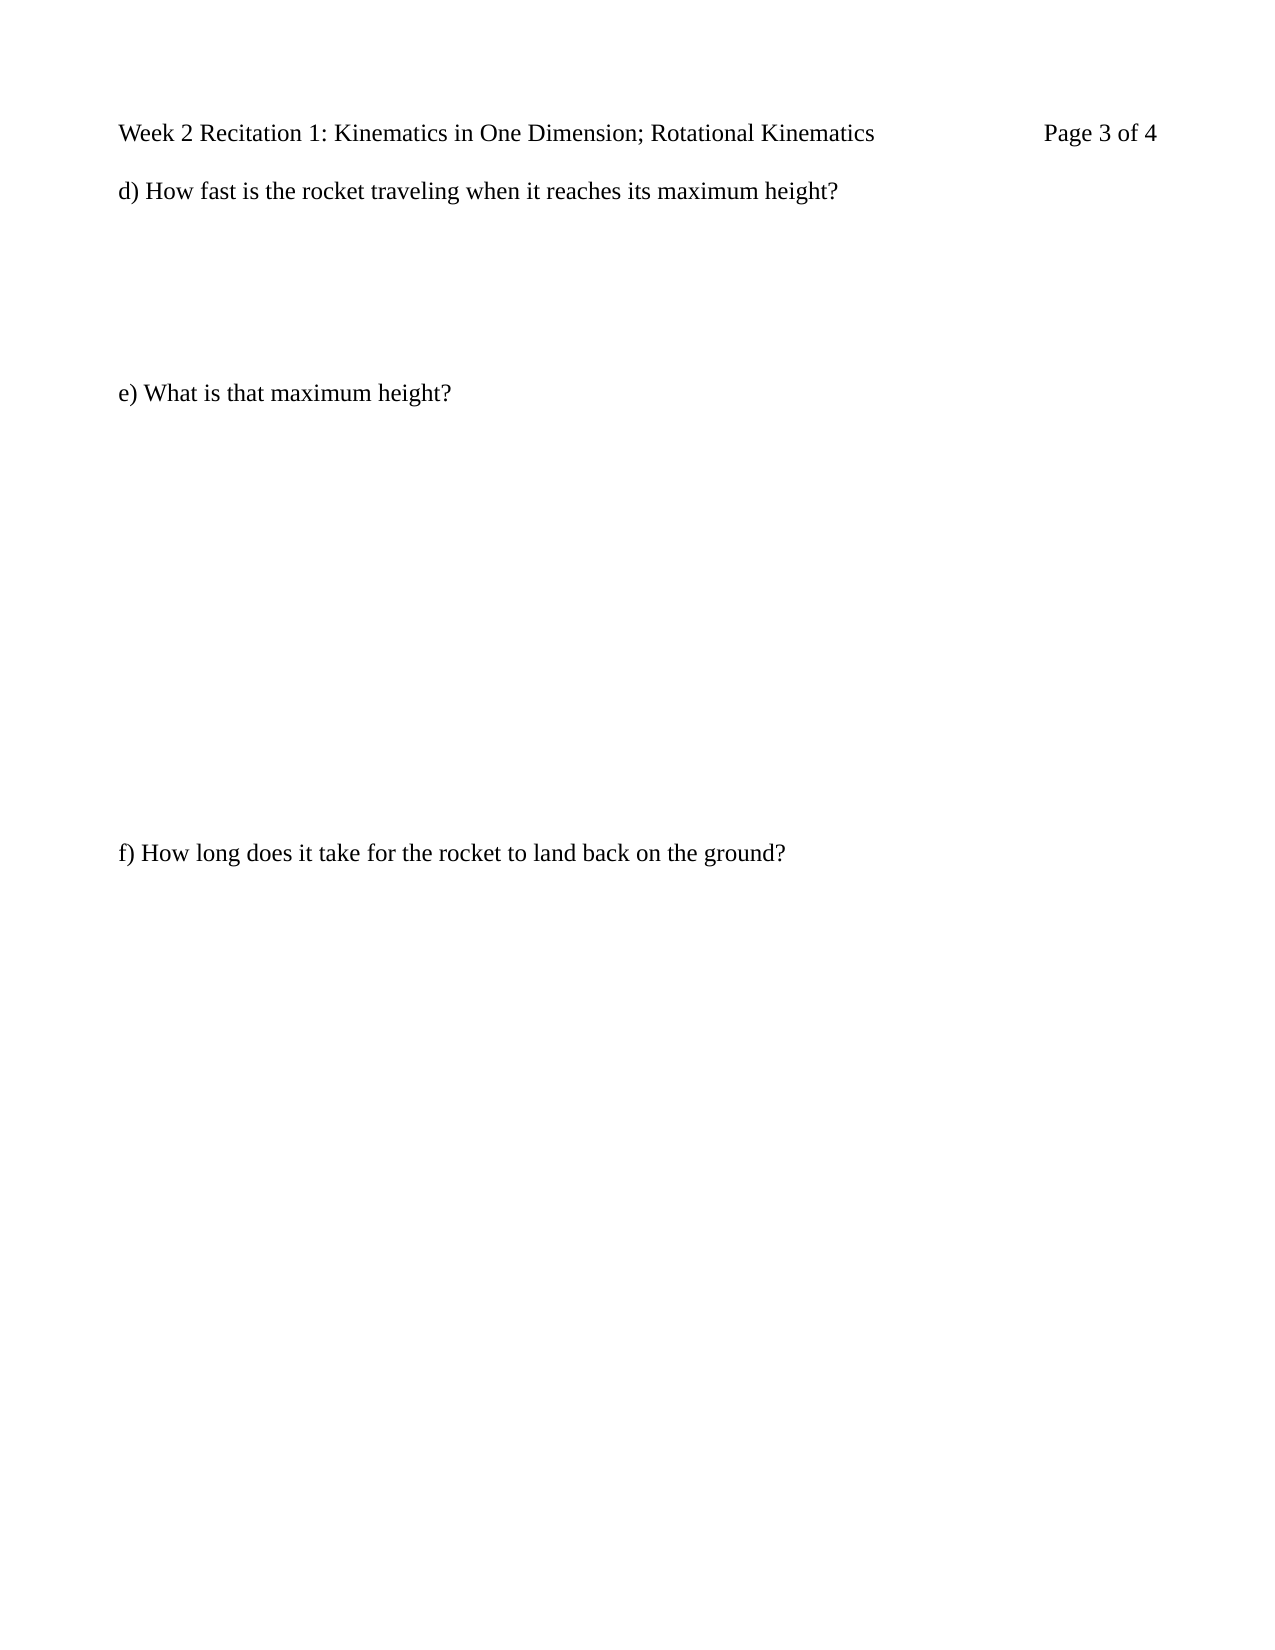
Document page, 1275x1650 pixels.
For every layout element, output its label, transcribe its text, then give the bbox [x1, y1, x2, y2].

text d) How fast is the rocket traveling when it reaches its maximum height? [118, 176, 1157, 205]
text e) What is that maximum height? [118, 378, 1157, 406]
text f) How long does it take for the rocket to land back on the ground? [118, 838, 1157, 866]
